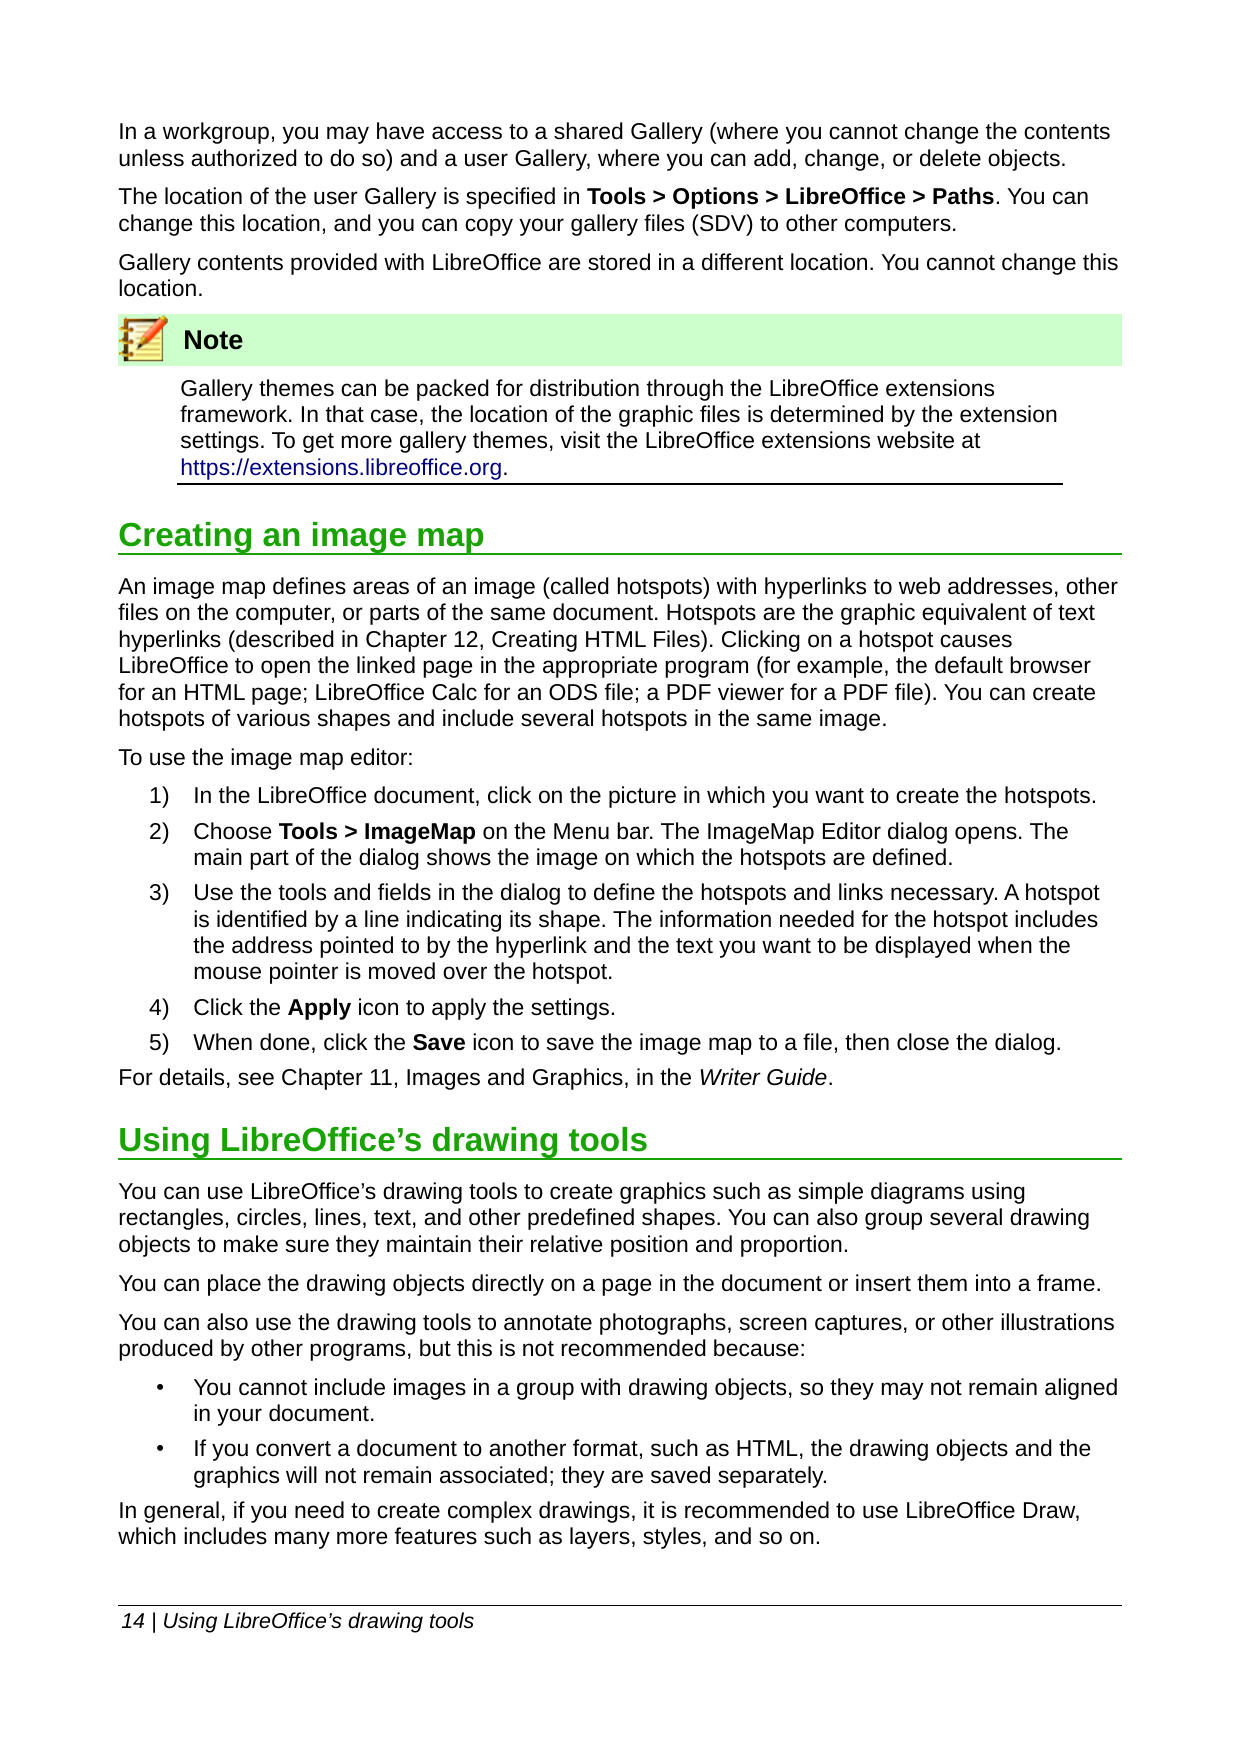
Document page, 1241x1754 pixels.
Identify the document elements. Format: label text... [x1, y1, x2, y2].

list To use the image map editor: [118, 744, 1122, 770]
list If you convert a document to another format, such as HTML, the drawing objects and the graphics will not remain associated; they are saved separately. [156, 1435, 1122, 1488]
text In general, if you need to create complex drawings, it is recommended to use LibreOffice Draw, which includes many more features such as layers, styles, and so on. [118, 1497, 1122, 1549]
text The location of the user Gallery is specified in Tools > Options > LibreOffice > Paths. You can change this location, and you can copy your gallery files (SDV) to other computers. [118, 183, 1122, 236]
list When done, click the Save icon to save the image map to a file, then close the dialog. [169, 1029, 1122, 1055]
text For details, see Chapter 11, Images and Graphics, in the Writer Guide. [118, 1064, 1122, 1090]
subtitle Using LibreOffice’s drawing tools [118, 1120, 1122, 1158]
text An image map defines areas of an image (called hotspots) with hyperlinks to web addresses, other files on the computer, or parts of the same document. Hotspots are the graphic equivalent of text hyperlinks (described in Chapter 12, Creating HTML Files). Clicking on a hotspot causes LibreOffice to open the linked page in the appropriate program (for example, the default browser for an HTML page; LibreOffice Calc for an ODS file; a PDF viewer for a PDF file). You can create hotspots of various shapes and include several hotspots in the same image. [118, 573, 1122, 731]
list Use the tools and fields in the dialog to define the hotspots and links necessary. A hotspot is identified by a line indicating its shape. The information needed for the hotspot includes the address pointed to by the hyperlink and the text you want to be displayed when the mouse pointer is moved over the hotspot. [169, 879, 1122, 985]
list Click the Apply icon to apply the settings. [169, 993, 1122, 1020]
picture [119, 314, 170, 365]
list You can also use the drawing tools to annotate photographs, screen captures, or other illustrations produced by other programs, but this is not recommended because: [118, 1308, 1122, 1361]
list You cannot include images in a group with drawing objects, so they may not remain aligned in your document. [156, 1374, 1122, 1426]
text Gallery contents provided with LibreOffice are stored in a different location. You cannot change this location. [118, 248, 1122, 301]
text In a workgroup, you may have access to a shared Gallery (where you cannot change the contents unless authorized to do so) and a user Gallery, where you can add, change, or delete objects. [118, 118, 1122, 171]
text You can place the drawing objects directly on a page in the document or insert them into a frame. [118, 1269, 1122, 1296]
text Gallery themes can be packed for distribution through the LibreOffice extensions framework. In that case, the location of the graphic files is determined by the extension settings. To get more gallery themes, visit the LibreOffice extensions website at https://extensions.libreoffice.org. [177, 372, 1063, 483]
text You can use LibreOffice’s drawing tools to create graphics such as simple diagrams using rectangles, circles, lines, text, and other predefined shapes. You can also group several drawing objects to make sure they maintain their relative position and proportion. [118, 1178, 1122, 1257]
subtitle Note [118, 314, 1122, 366]
subtitle Creating an image map [118, 515, 1122, 553]
list Choose Tools > ImageMap on the Menu bar. The ImageMap Editor dialog opens. The main part of the dialog shows the image on which the hotspots are defined. [169, 818, 1122, 870]
list In the LibreOffice document, click on the picture in which you want to create the hotspots. [169, 782, 1122, 809]
